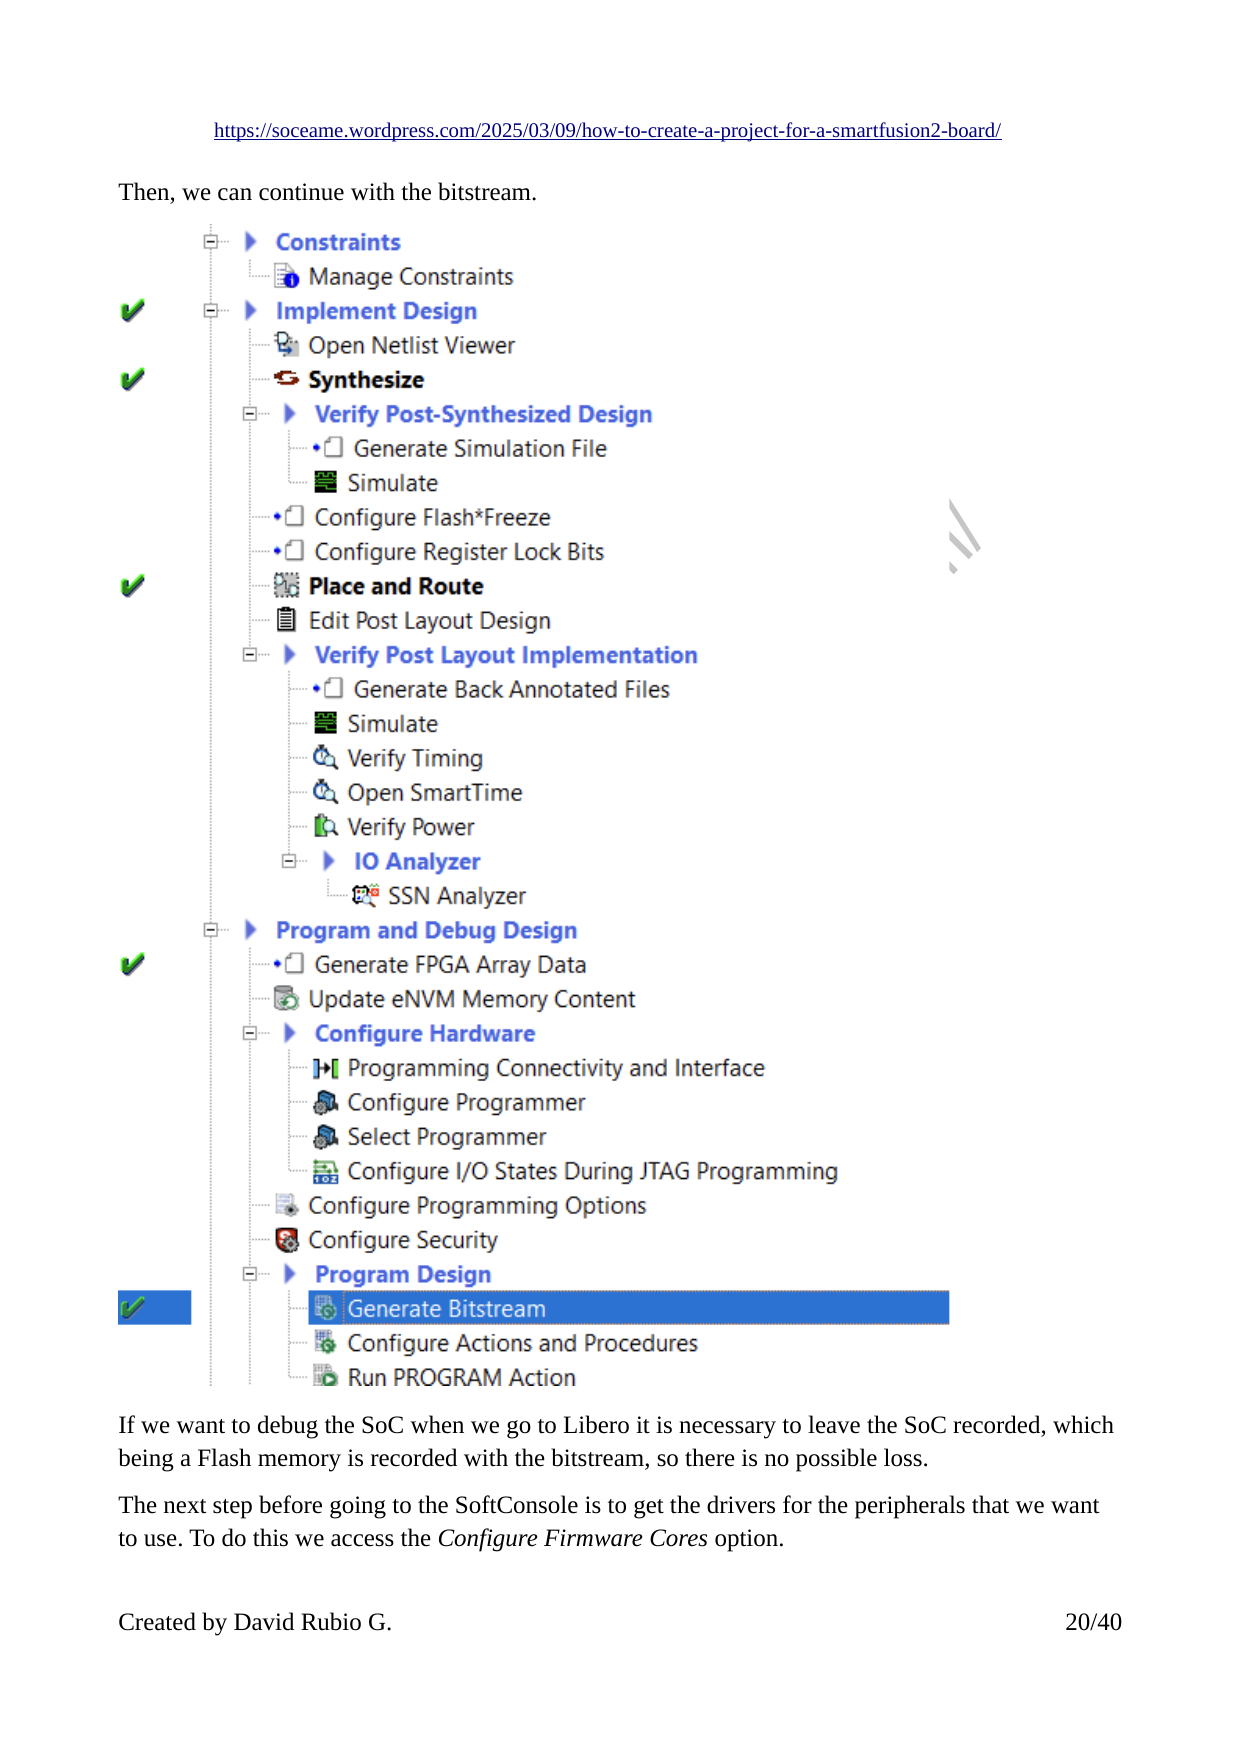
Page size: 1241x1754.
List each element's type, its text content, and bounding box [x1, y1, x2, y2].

text Then, we can continue with the bitstream. [118, 177, 1122, 206]
text The next step before going to the SoftConsole is to get the drivers for the peripherals that we want to use. To do this we access the Configure Firmware Cores option. [118, 1491, 1122, 1552]
text If we want to debug the SoC when we go to Libero it is necessary to leave the SoC recorded, which being a Flash memory is recorded with the bitstream, so there is no possible loss. [118, 1410, 1122, 1472]
picture [118, 224, 950, 1386]
